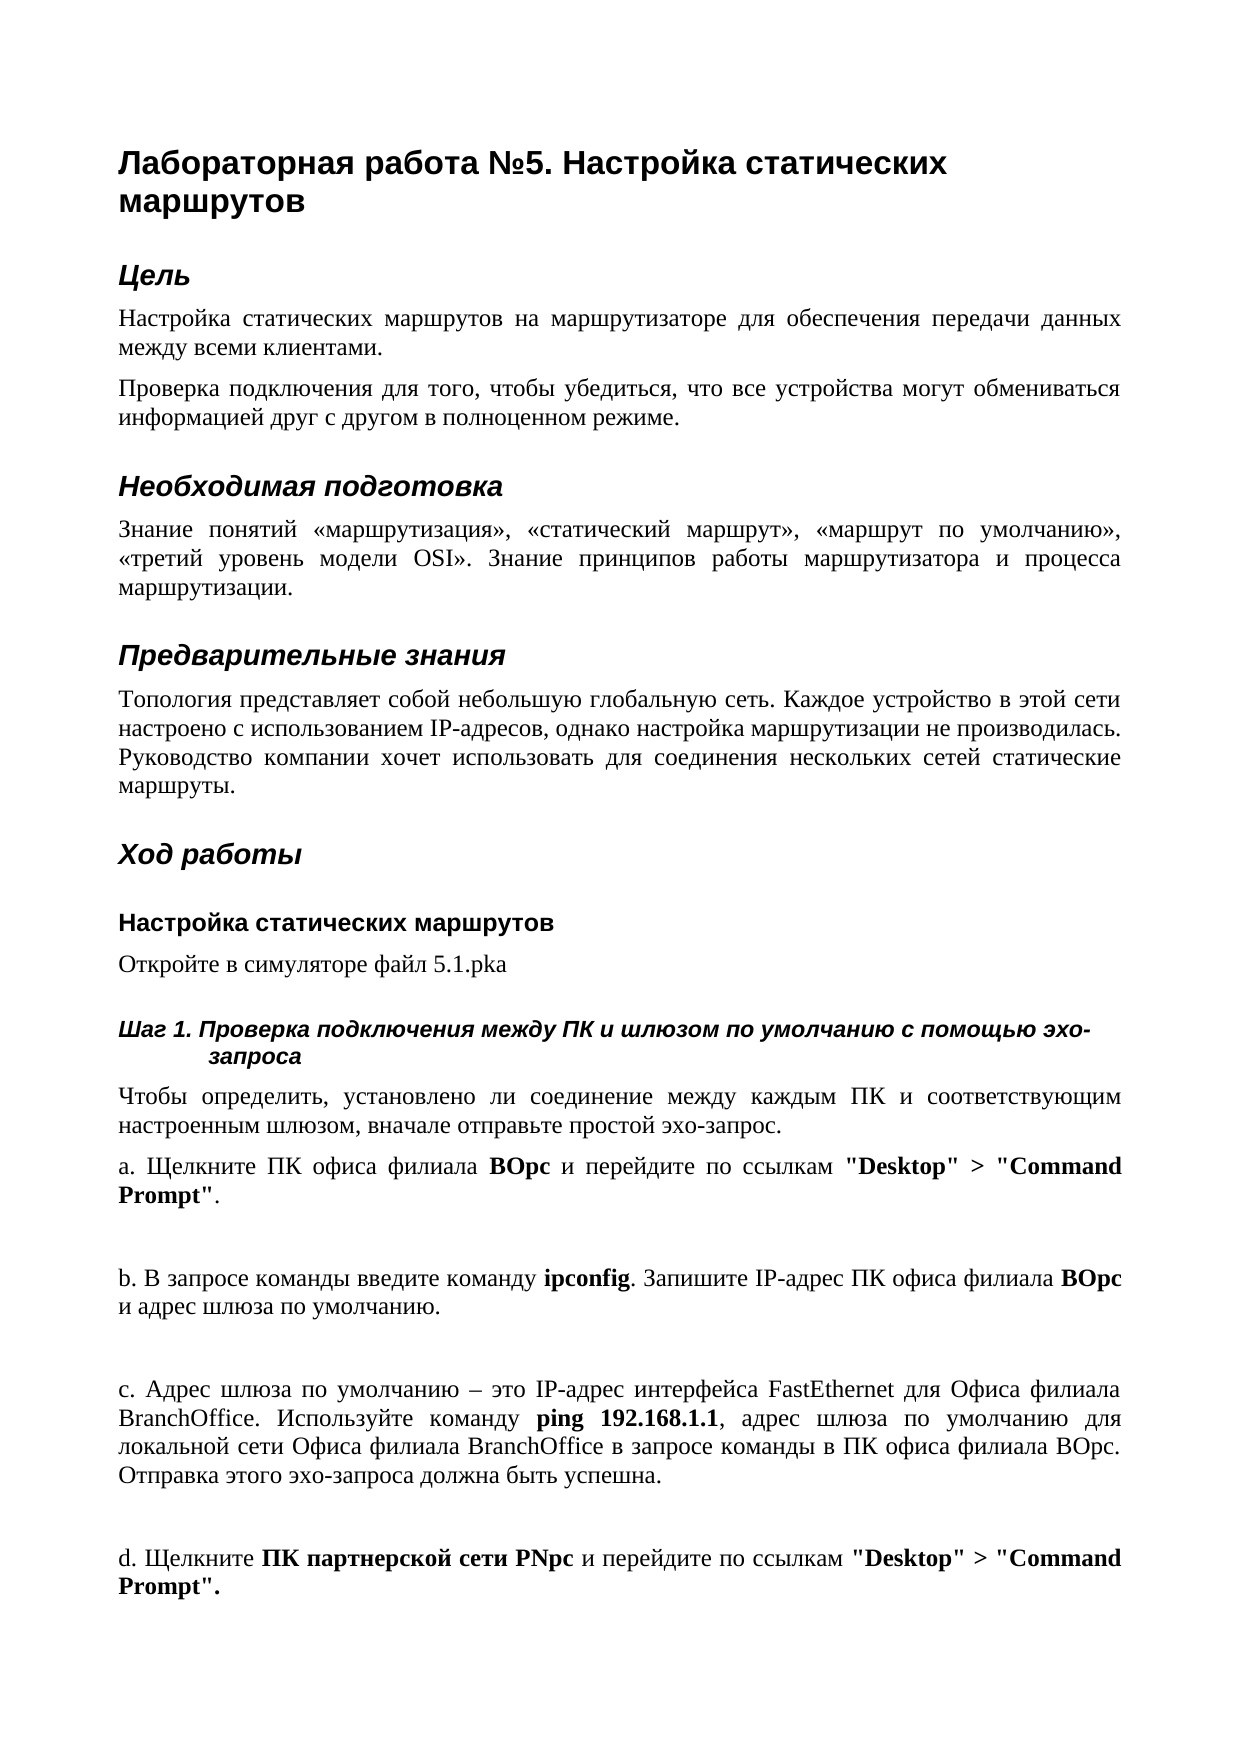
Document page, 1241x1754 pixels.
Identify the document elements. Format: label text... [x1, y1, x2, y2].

subtitle Цель [118, 257, 1122, 291]
text b. В запросе команды введите команду ipconfig. Запишите IP-адрес ПК офиса филиала BOpc и адрес шлюза по умолчанию. [118, 1263, 1122, 1320]
subtitle Лабораторная работа №5. Настройка статических маршрутов [118, 143, 1122, 220]
text Топология представляет собой небольшую глобальную сеть. Каждое устройство в этой сети настроено с использованием IP-адресов, однако настройка маршрутизации не производилась. Руководство компании хочет использовать для соединения нескольких сетей статические маршруты. [118, 684, 1122, 799]
text Чтобы определить, установлено ли соединение между каждым ПК и соответствующим настроенным шлюзом, вначале отправьте простой эхо-запрос. [118, 1081, 1122, 1139]
subtitle Ход работы [118, 837, 1122, 870]
text c. Адрес шлюза по умолчанию – это IP-адрес интерфейса FastEthernet для Офиса филиала BranchOffice. Используйте команду ping 192.168.1.1, адрес шлюза по умолчанию для локальной сети Офиса филиала BranchOffice в запросе команды в ПК офиса филиала BOpc. Отправка этого эхо-запроса должна быть успешна. [118, 1374, 1122, 1489]
subtitle Необходимая подготовка [118, 468, 1122, 502]
text a. Щелкните ПК офиса филиала BOpc и перейдите по ссылкам "Desktop" > "Command Prompt". [118, 1151, 1122, 1209]
subtitle Предварительные знания [118, 638, 1122, 672]
text Настройка статических маршрутов на маршрутизаторе для обеспечения передачи данных между всеми клиентами. [118, 303, 1122, 361]
subtitle Шаг 1. Проверка подключения между ПК и шлюзом по умолчанию с помощью эхо-запроса [118, 1015, 1122, 1069]
text Откройте в симуляторе файл 5.1.pka [118, 949, 1122, 978]
text d. Щелкните ПК партнерской сети PNpc и перейдите по ссылкам "Desktop" > "Command Prompt". [118, 1543, 1122, 1600]
text Знание понятий «маршрутизация», «статический маршрут», «маршрут по умолчанию», «третий уровень модели OSI». Знание принципов работы маршрутизатора и процесса маршрутизации. [118, 514, 1122, 601]
subtitle Настройка статических маршрутов [118, 908, 1122, 937]
text Проверка подключения для того, чтобы убедиться, что все устройства могут обмениваться информацией друг с другом в полноценном режиме. [118, 373, 1122, 431]
